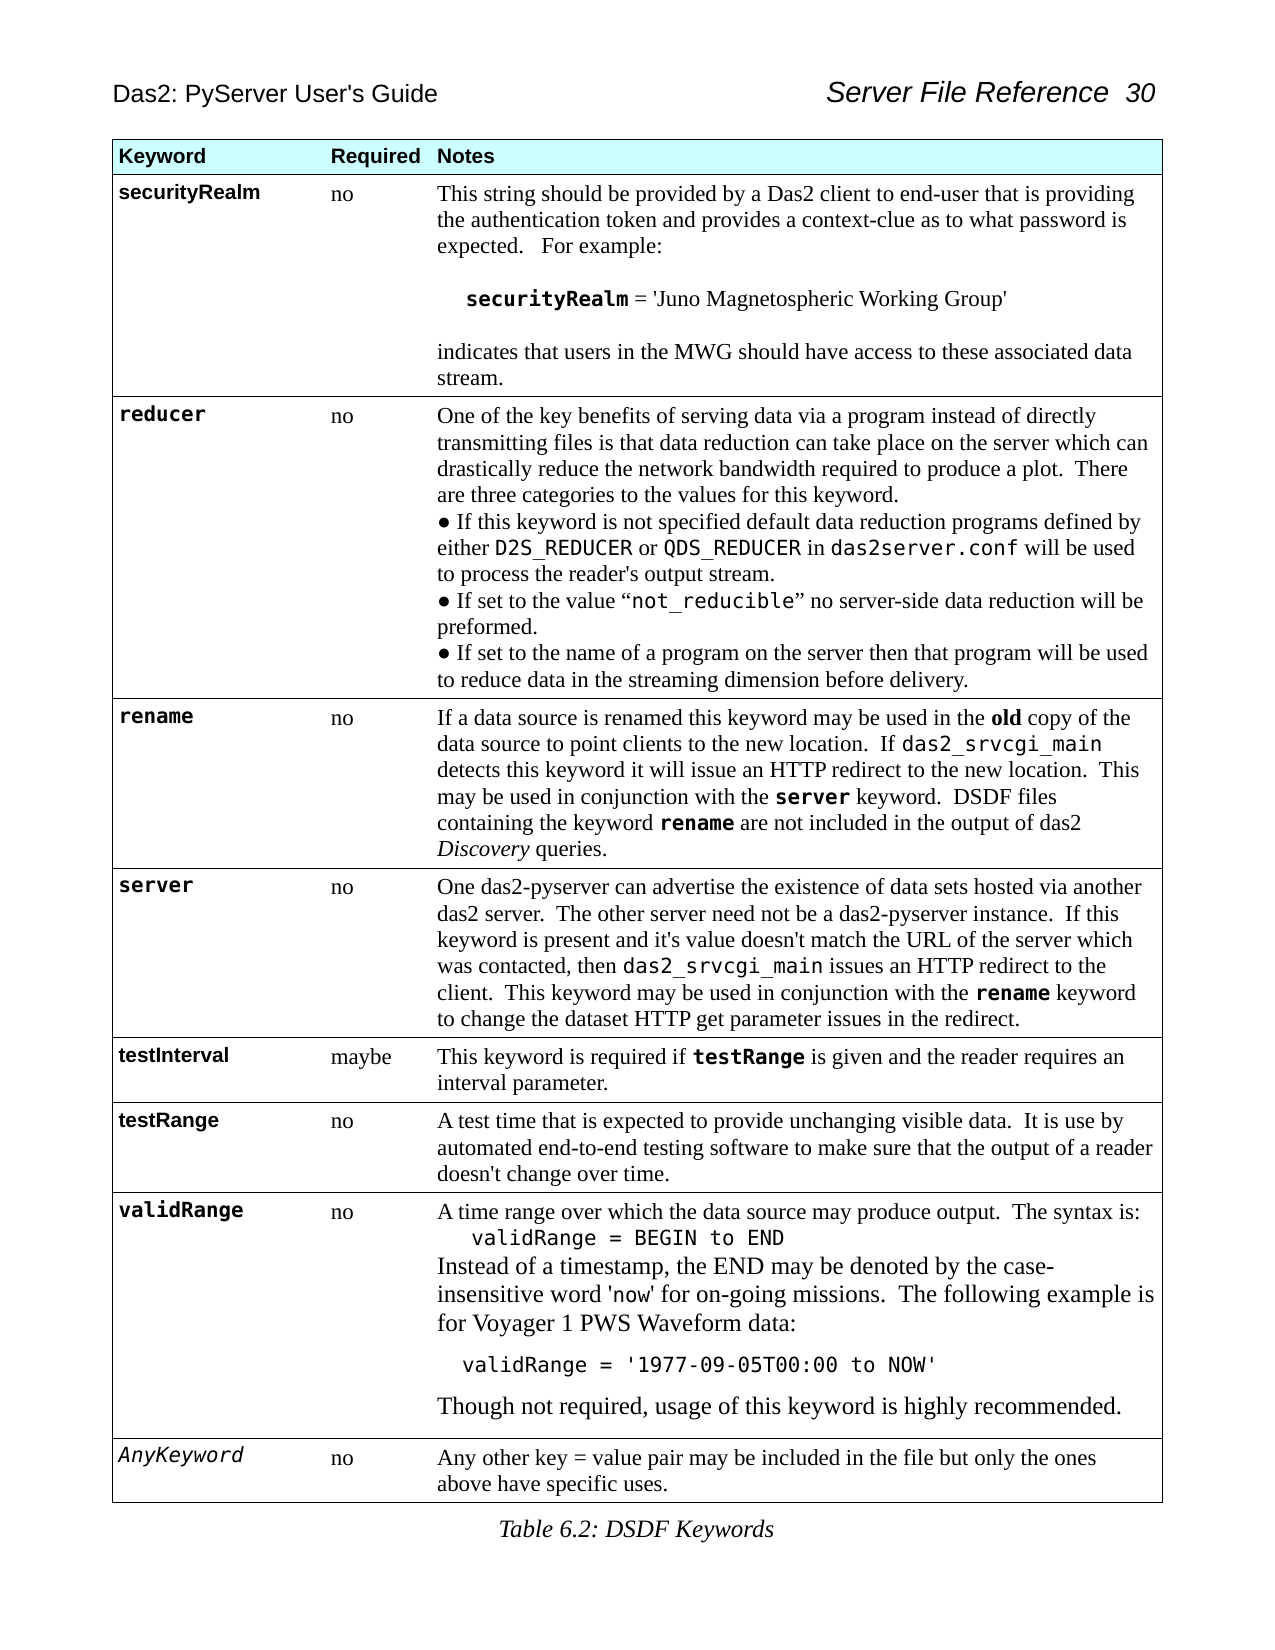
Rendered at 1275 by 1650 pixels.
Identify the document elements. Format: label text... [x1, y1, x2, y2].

table_cell One of the key benefits of serving data via a program instead of directly transmitting files is that data reduction can take place on the server which can drastically reduce the network bandwidth required to produce a plot. There are three categories to the values for this keyword. ● If this keyword is not specified default data reduction programs defined by either D2S_REDUCER or QDS_REDUCER in das2server.conf will be used to process the reader's output stream. ● If set to the value “not_reducible” no server-side data reduction will be preformed. ● If set to the name of a program on the server then that program will be used to reduce data in the streaming dimension before delivery. [431, 397, 1162, 698]
table_cell no [325, 699, 431, 868]
table_cell securityRealm [113, 175, 325, 396]
table_cell testInterval [113, 1038, 325, 1102]
table_cell This string should be provided by a Das2 client to end-user that is providing the authentication token and provides a context-clue as to what password is expected. For example: securityRealm = 'Juno Magnetospheric Working Group' indicates that users in the MWG should have access to these associated data stream. [431, 175, 1162, 396]
table_cell no [325, 1193, 431, 1438]
table_cell A time range over which the data source may produce output. The syntax is: validRange = BEGIN to END Instead of a timestamp, the END may be denoted by the case-insensitive word 'now' for on-going missions. The following example is for Voyager 1 PWS Waveform data: validRange = '1977-09-05T00:00 to NOW' Though not required, usage of this keyword is highly recommended. [431, 1193, 1162, 1438]
table_cell A test time that is expected to provide unchanging visible data. It is use by automated end-to-end testing software to make sure that the output of a reader doesn't change over time. [431, 1103, 1162, 1192]
table_cell validRange [113, 1193, 325, 1438]
table_cell One das2-pyserver can advertise the existence of data sets hosted via another das2 server. The other server need not be a das2-pyserver instance. If this keyword is present and it's value doesn't match the URL of the server which was contacted, then das2_srvcgi_main issues an HTTP redirect to the client. This keyword may be used in conjunction with the rename keyword to change the dataset HTTP get parameter issues in the redirect. [431, 869, 1162, 1037]
table_cell no [325, 397, 431, 698]
table_cell no [325, 1103, 431, 1192]
table_header Notes [431, 140, 1162, 174]
table_cell reducer [113, 397, 325, 698]
table_cell no [325, 869, 431, 1037]
table_cell Any other key = value pair may be included in the file but only the ones above have specific uses. [431, 1439, 1162, 1502]
table_header Required [325, 140, 431, 174]
table_cell testRange [113, 1103, 325, 1192]
table_header Keyword [113, 140, 325, 174]
table_cell If a data source is renamed this keyword may be used in the old copy of the data source to point clients to the new location. If das2_srvcgi_main detects this keyword it will issue an HTTP redirect to the new location. This may be used in conjunction with the server keyword. DSDF files containing the keyword rename are not included in the output of das2 Discovery queries. [431, 699, 1162, 868]
table_cell AnyKeyword [113, 1439, 325, 1502]
table_cell no [325, 175, 431, 396]
table_cell no [325, 1439, 431, 1502]
table_cell rename [113, 699, 325, 868]
table_cell maybe [325, 1038, 431, 1102]
table_cell server [113, 869, 325, 1037]
table_cell This keyword is required if testRange is given and the reader requires an interval parameter. [431, 1038, 1162, 1102]
text Table 6.2: DSDF Keywords [112, 1514, 1162, 1543]
